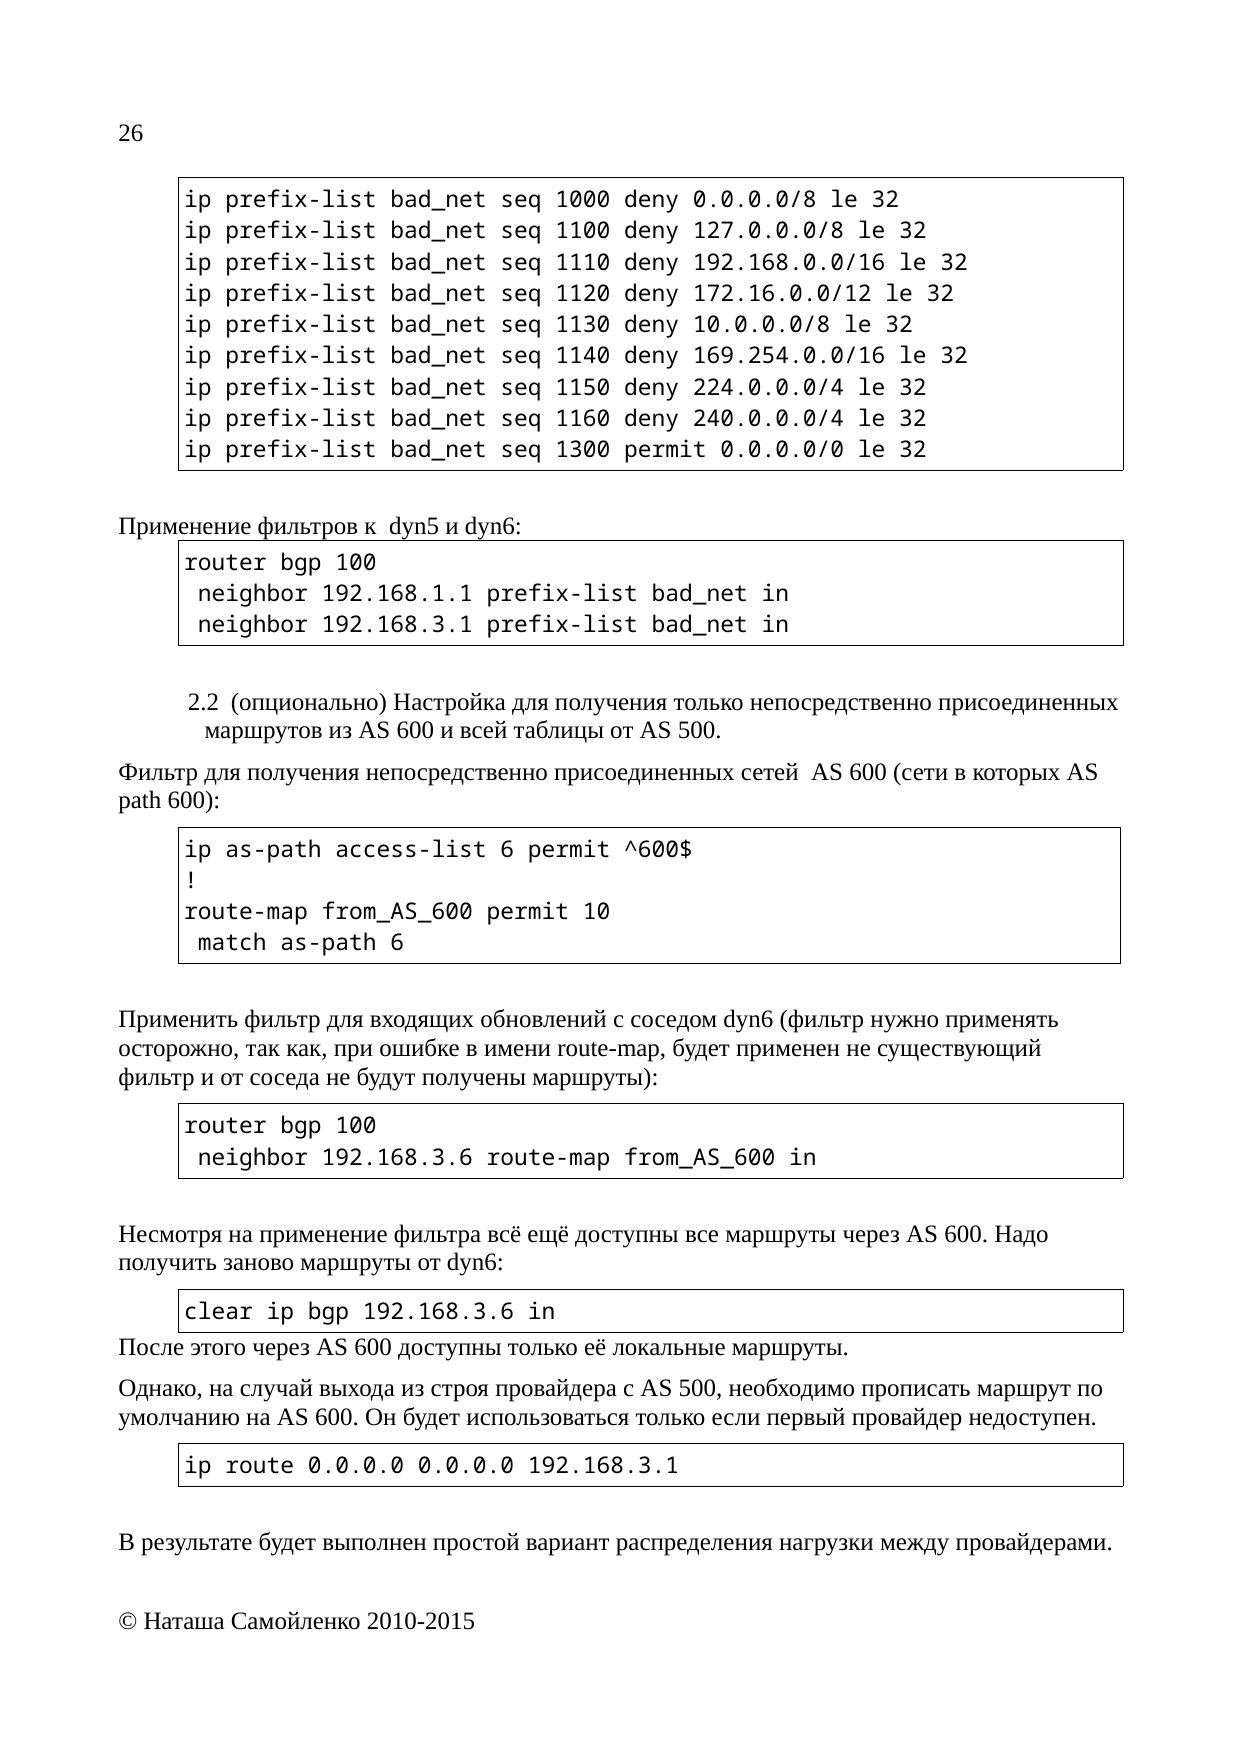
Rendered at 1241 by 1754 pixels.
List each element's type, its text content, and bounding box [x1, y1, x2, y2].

table_header ip as-path access-list 6 permit ^600$ ! route-map from_AS_600 permit 10 match as-path 6 [179, 828, 1120, 963]
text Фильтр для получения непосредственно присоединенных сетей AS 600 (сети в которых AS path 600): [118, 757, 1122, 814]
text После этого через AS 600 доступны только её локальные маршруты. [118, 1332, 1122, 1360]
list (опционально) Настройка для получения только непосредственно присоединенных маршрутов из AS 600 и всей таблицы от AS 500. [181, 687, 1122, 744]
text Однако, на случай выхода из строя провайдера с AS 500, необходимо прописать маршрут по умолчанию на AS 600. Он будет использоваться только если первый провайдер недоступен. [118, 1373, 1122, 1430]
text Применить фильтр для входящих обновлений с соседом dyn6 (фильтр нужно применять осторожно, так как, при ошибке в имени route-map, будет применен не существующий фильтр и от соседа не будут получены маршруты): [118, 1004, 1122, 1091]
text Применение фильтров к dyn5 и dyn6: [118, 511, 1122, 540]
table_header router bgp 100 neighbor 192.168.1.1 prefix-list bad_net in neighbor 192.168.3.1 prefix-list bad_net in [179, 541, 1123, 645]
table_header ip route 0.0.0.0 0.0.0.0 192.168.3.1 [179, 1444, 1123, 1486]
table_header ip prefix-list bad_net seq 1000 deny 0.0.0.0/8 le 32 ip prefix-list bad_net seq 1100 deny 127.0.0.0/8 le 32 ip prefix-list bad_net seq 1110 deny 192.168.0.0/16 le 32 ip prefix-list bad_net seq 1120 deny 172.16.0.0/12 le 32 ip prefix-list bad_net seq 1130 deny 10.0.0.0/8 le 32 ip prefix-list bad_net seq 1140 deny 169.254.0.0/16 le 32 ip prefix-list bad_net seq 1150 deny 224.0.0.0/4 le 32 ip prefix-list bad_net seq 1160 deny 240.0.0.0/4 le 32 ip prefix-list bad_net seq 1300 permit 0.0.0.0/0 le 32 [179, 178, 1123, 470]
text Несмотря на применение фильтра всё ещё доступны все маршруты через AS 600. Надо получить заново маршруты от dyn6: [118, 1219, 1122, 1276]
table_header clear ip bgp 192.168.3.6 in [179, 1290, 1123, 1332]
text В результате будет выполнен простой вариант распределения нагрузки между провайдерами. [118, 1527, 1122, 1556]
table_header router bgp 100 neighbor 192.168.3.6 route-map from_AS_600 in [179, 1104, 1123, 1177]
